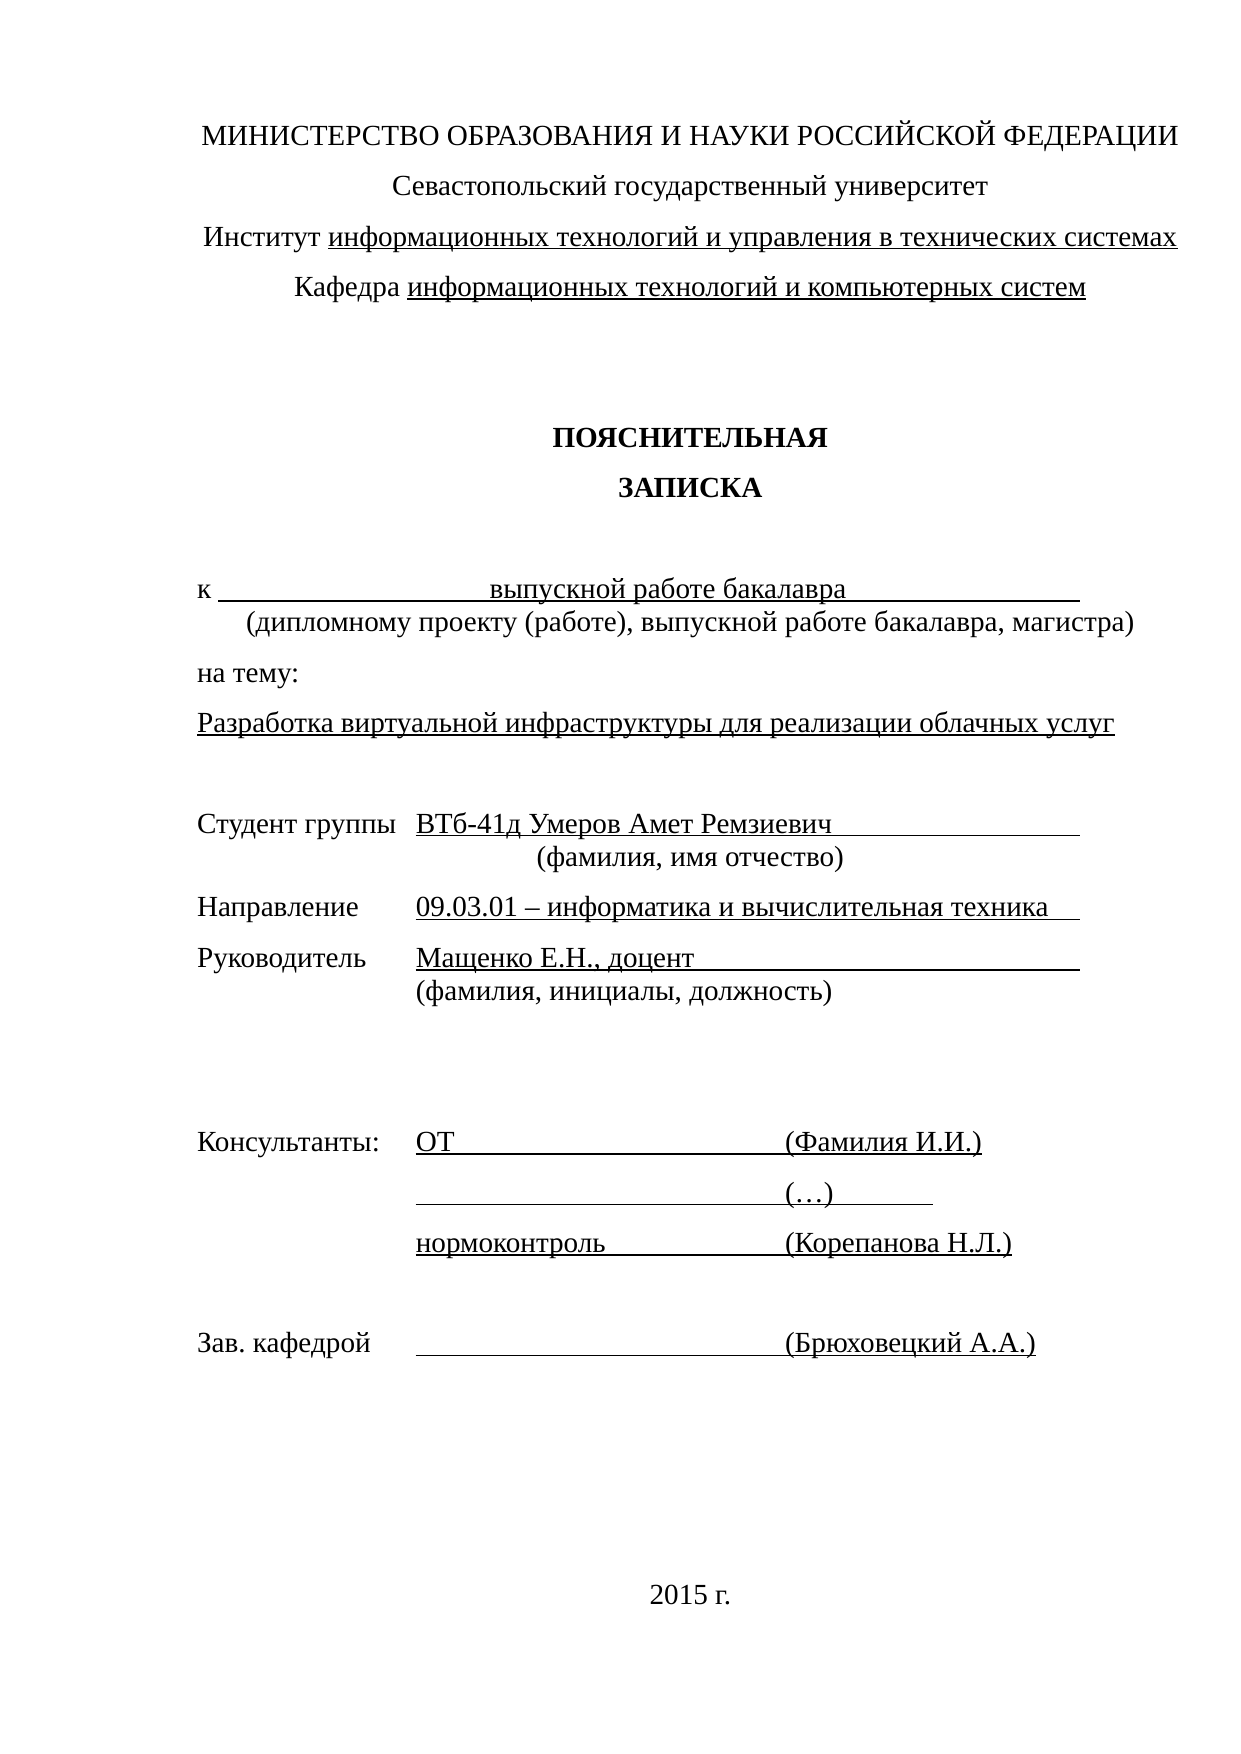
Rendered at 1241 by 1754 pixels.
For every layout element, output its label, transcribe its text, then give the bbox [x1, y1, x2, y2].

text Руководитель Мащенко Е.Н., доцент [120, 940, 1183, 973]
text (фамилия, имя отчество) [120, 839, 1183, 873]
text ЗАПИСКА [120, 470, 1183, 504]
text Севастопольский государственный университет [120, 168, 1183, 202]
text (дипломному проекту (работе), выпускной работе бакалавра, магистра) [120, 604, 1183, 638]
text нормоконтроль (Корепанова Н.Л.) [120, 1225, 1183, 1258]
text Институт информационных технологий и управления в технических системах [120, 219, 1183, 252]
text Студент группы ВТб-41д Умеров Амет Ремзиевич [120, 806, 1183, 839]
text (фамилия, инициалы, должность) [120, 973, 1183, 1007]
text ПОЯСНИТЕЛЬНАЯ [120, 420, 1183, 453]
text Зав. кафедрой (Брюховецкий А.А.) [120, 1326, 1183, 1359]
text 2015 г. [120, 1577, 1183, 1611]
text МИНИСТЕРСТВО ОБРАЗОВАНИЯ И НАУКИ РОССИЙСКОЙ ФЕДЕРАЦИИ [120, 118, 1183, 152]
text Разработка виртуальной инфраструктуры для реализации облачных услуг [120, 705, 1183, 739]
text (…) [120, 1175, 1183, 1208]
text Кафедра информационных технологий и компьютерных систем [120, 269, 1183, 303]
text Консультанты: ОТ (Фамилия И.И.) [120, 1124, 1183, 1158]
text Направление 09.03.01 – информатика и вычислительная техника [120, 889, 1183, 923]
text на тему: [120, 655, 1183, 688]
text к выпускной работе бакалавра [120, 571, 1183, 604]
